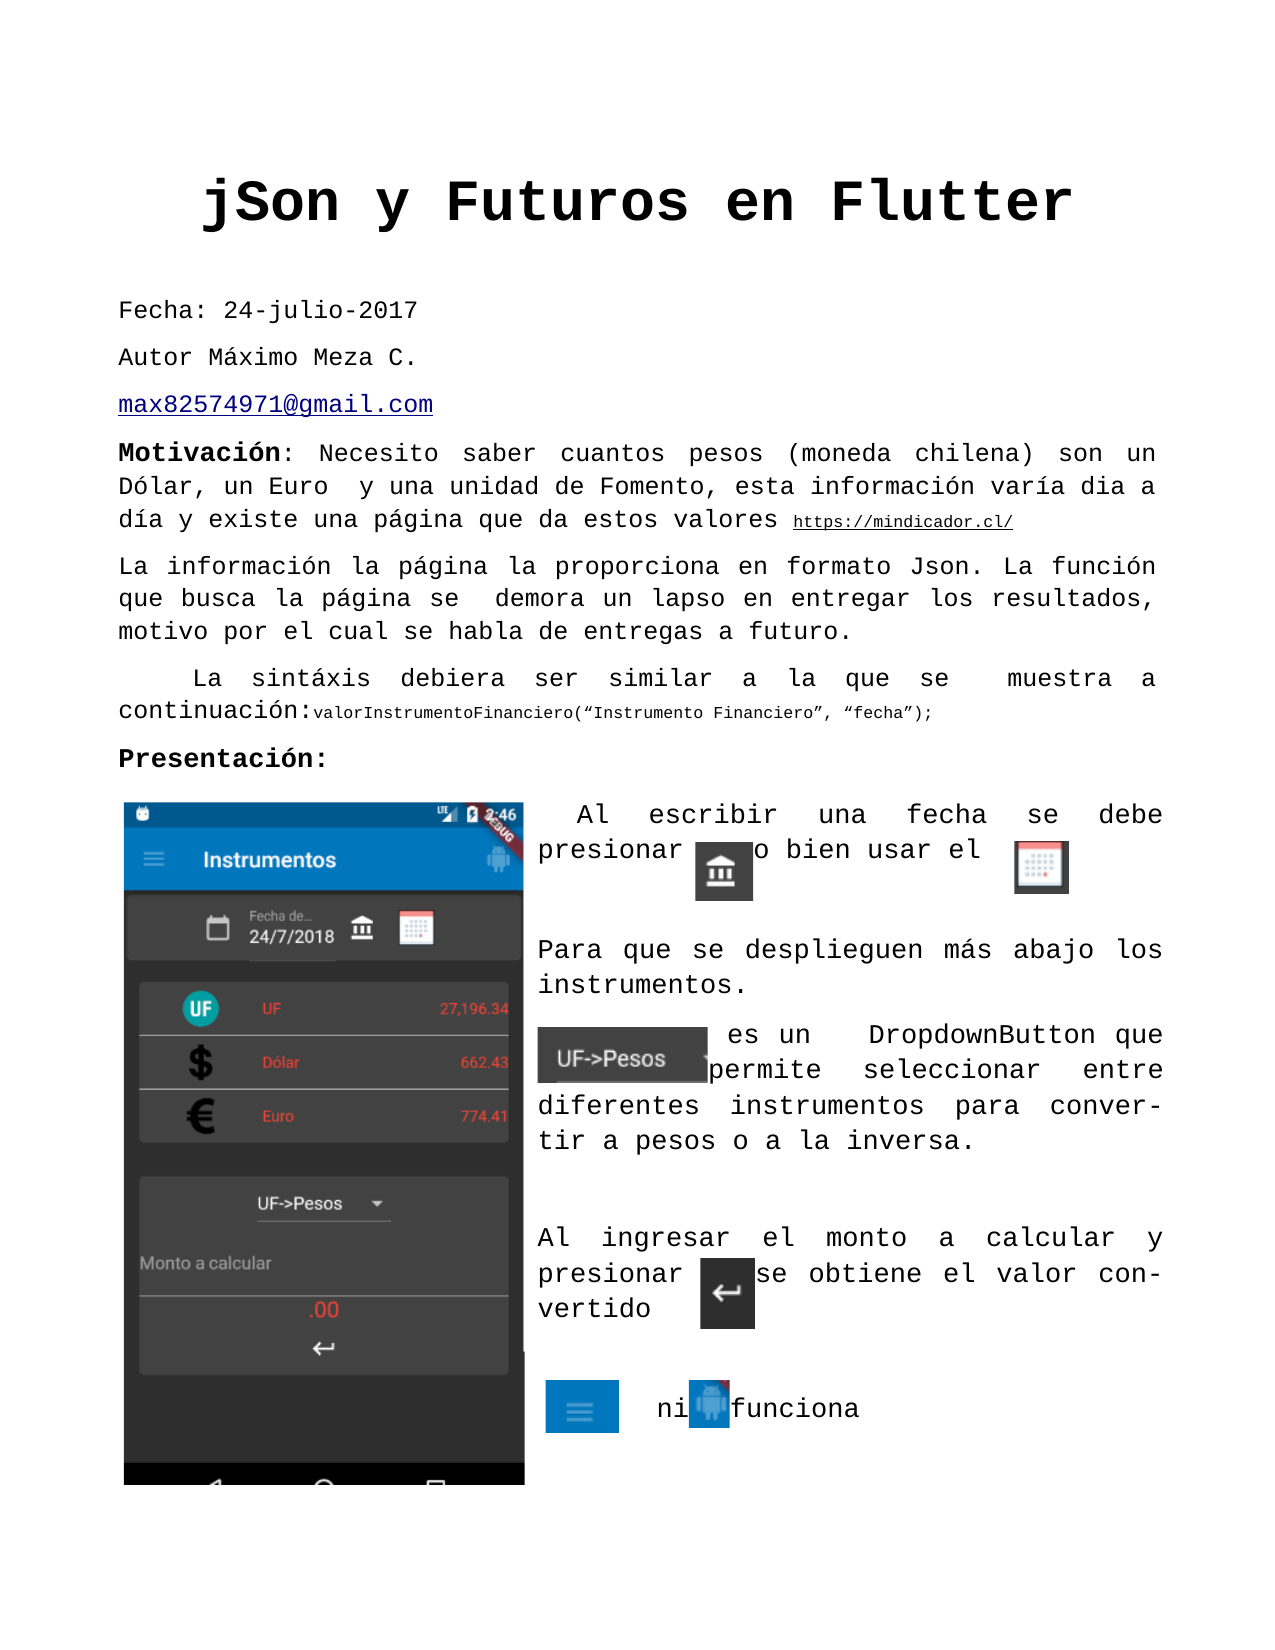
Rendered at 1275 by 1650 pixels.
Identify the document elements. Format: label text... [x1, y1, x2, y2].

text La sintáxis debiera ser similar a la que se muestra a continuación:valorInstrumentoFinanciero(“Instrumento Financiero”, “fecha”); [118, 665, 1157, 726]
text La información la página la proporciona en formato Json. La función que busca la página se demora un lapso en entregar los resultados, motivo por el cual se habla de entregas a futuro. [118, 553, 1157, 647]
text Autor Máximo Meza C. [118, 344, 1157, 373]
text Presentación: [118, 745, 1157, 776]
picture [700, 1258, 755, 1329]
text Fecha: 24-julio-2017 [118, 297, 1157, 326]
picture [123, 800, 526, 1485]
picture [695, 842, 754, 901]
picture [688, 1380, 730, 1428]
picture [545, 1380, 619, 1433]
text max82574971@gmail.com [118, 392, 1157, 420]
title jSon y Futuros en Flutter [118, 172, 1157, 238]
picture [537, 1027, 708, 1083]
table_header Al escribir una fecha se debe presionar o bien usar el Para que se desplieguen más abajo los instrumentos. es un DropdownButton que permite seleccionar entre diferentes instrumentos para conver-tir a pesos o a la inversa. Al ingresar el monto a calcular y presionar se obtiene el valor con-vertido ni funciona [531, 795, 1169, 1521]
picture [1014, 841, 1069, 894]
text Motivación: Necesito saber cuantos pesos (moneda chilena) son un Dólar, un Euro y una unidad de Fomento, esta información varía dia a día y existe una página que da estos valores https://mindicador.cl/ [118, 439, 1157, 534]
table_header [118, 795, 531, 1521]
